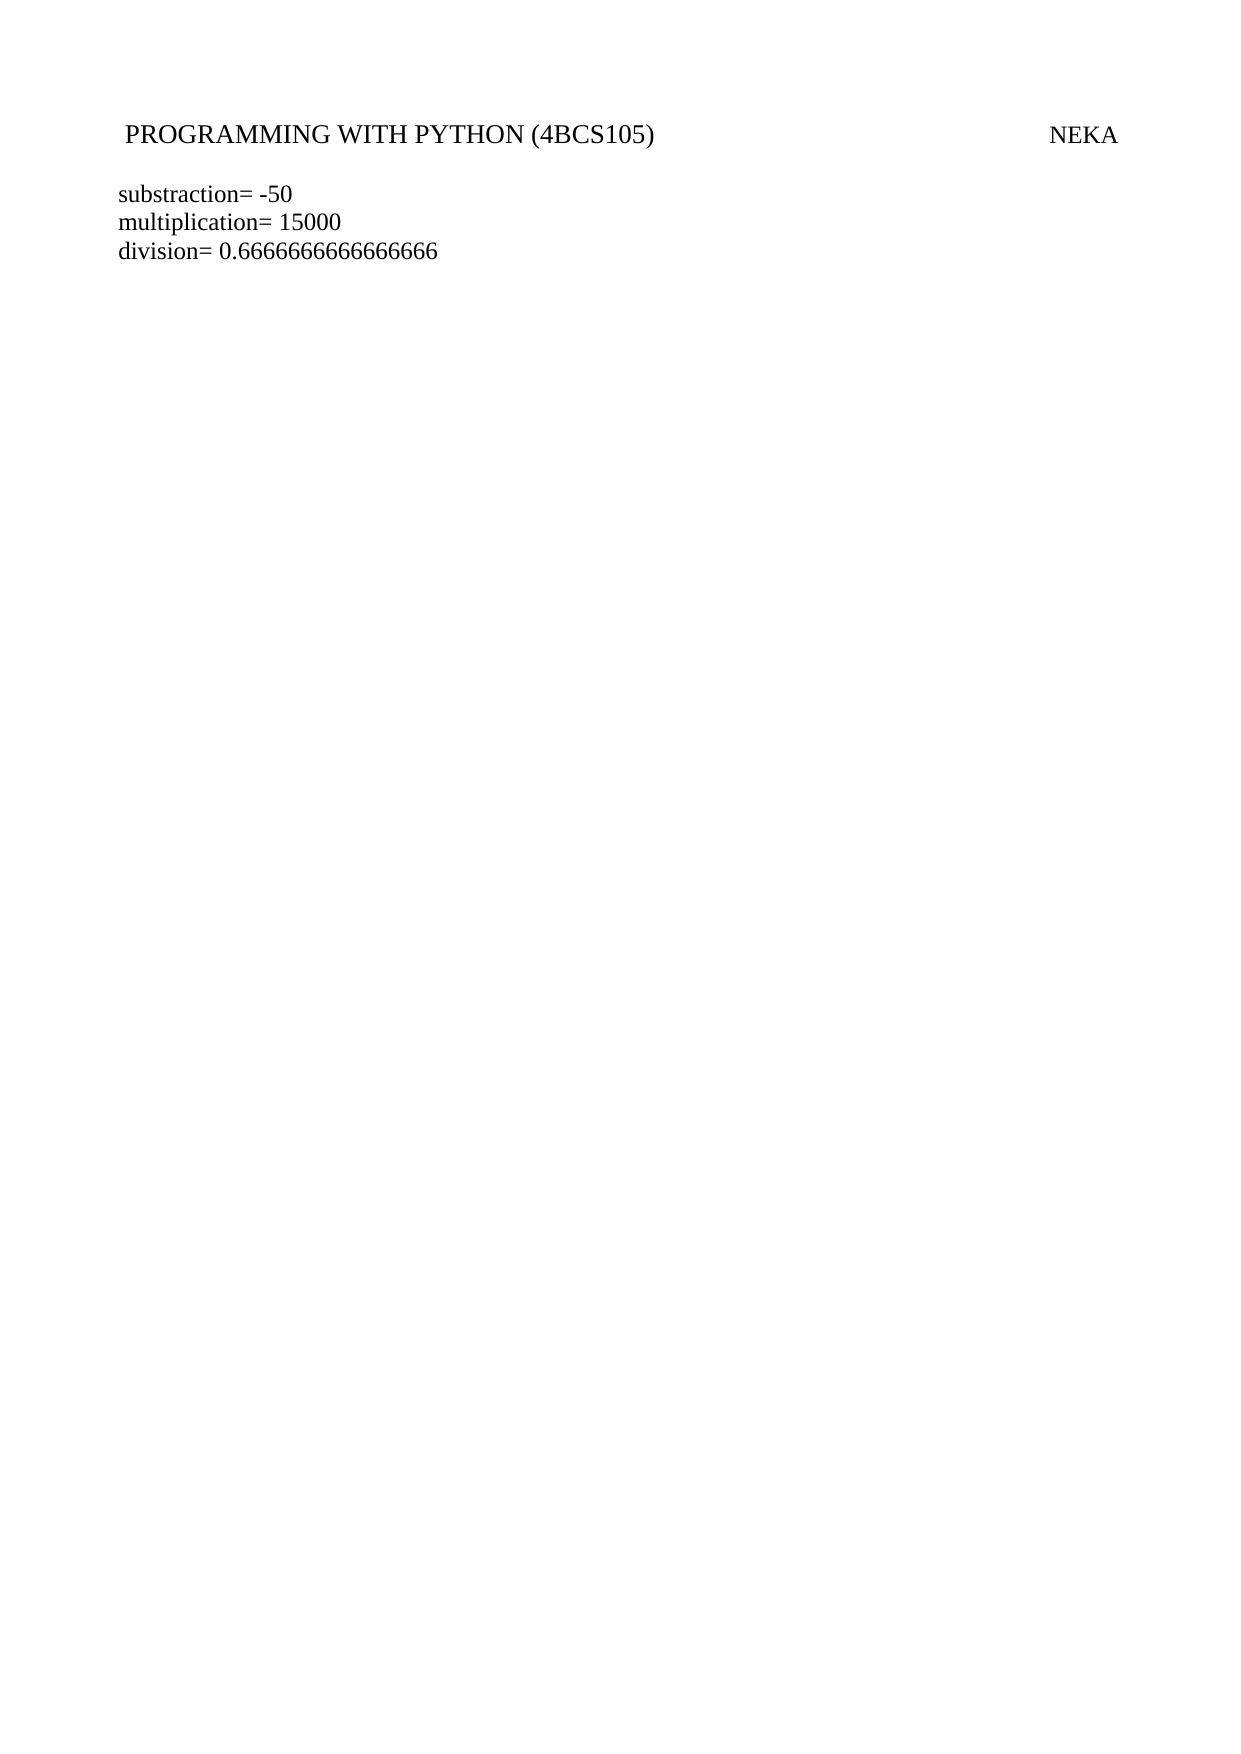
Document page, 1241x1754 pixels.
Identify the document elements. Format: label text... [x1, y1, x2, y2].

text multiplication= 15000 [118, 207, 1122, 236]
text substraction= -50 [118, 179, 1122, 207]
text division= 0.6666666666666666 [118, 236, 1122, 265]
